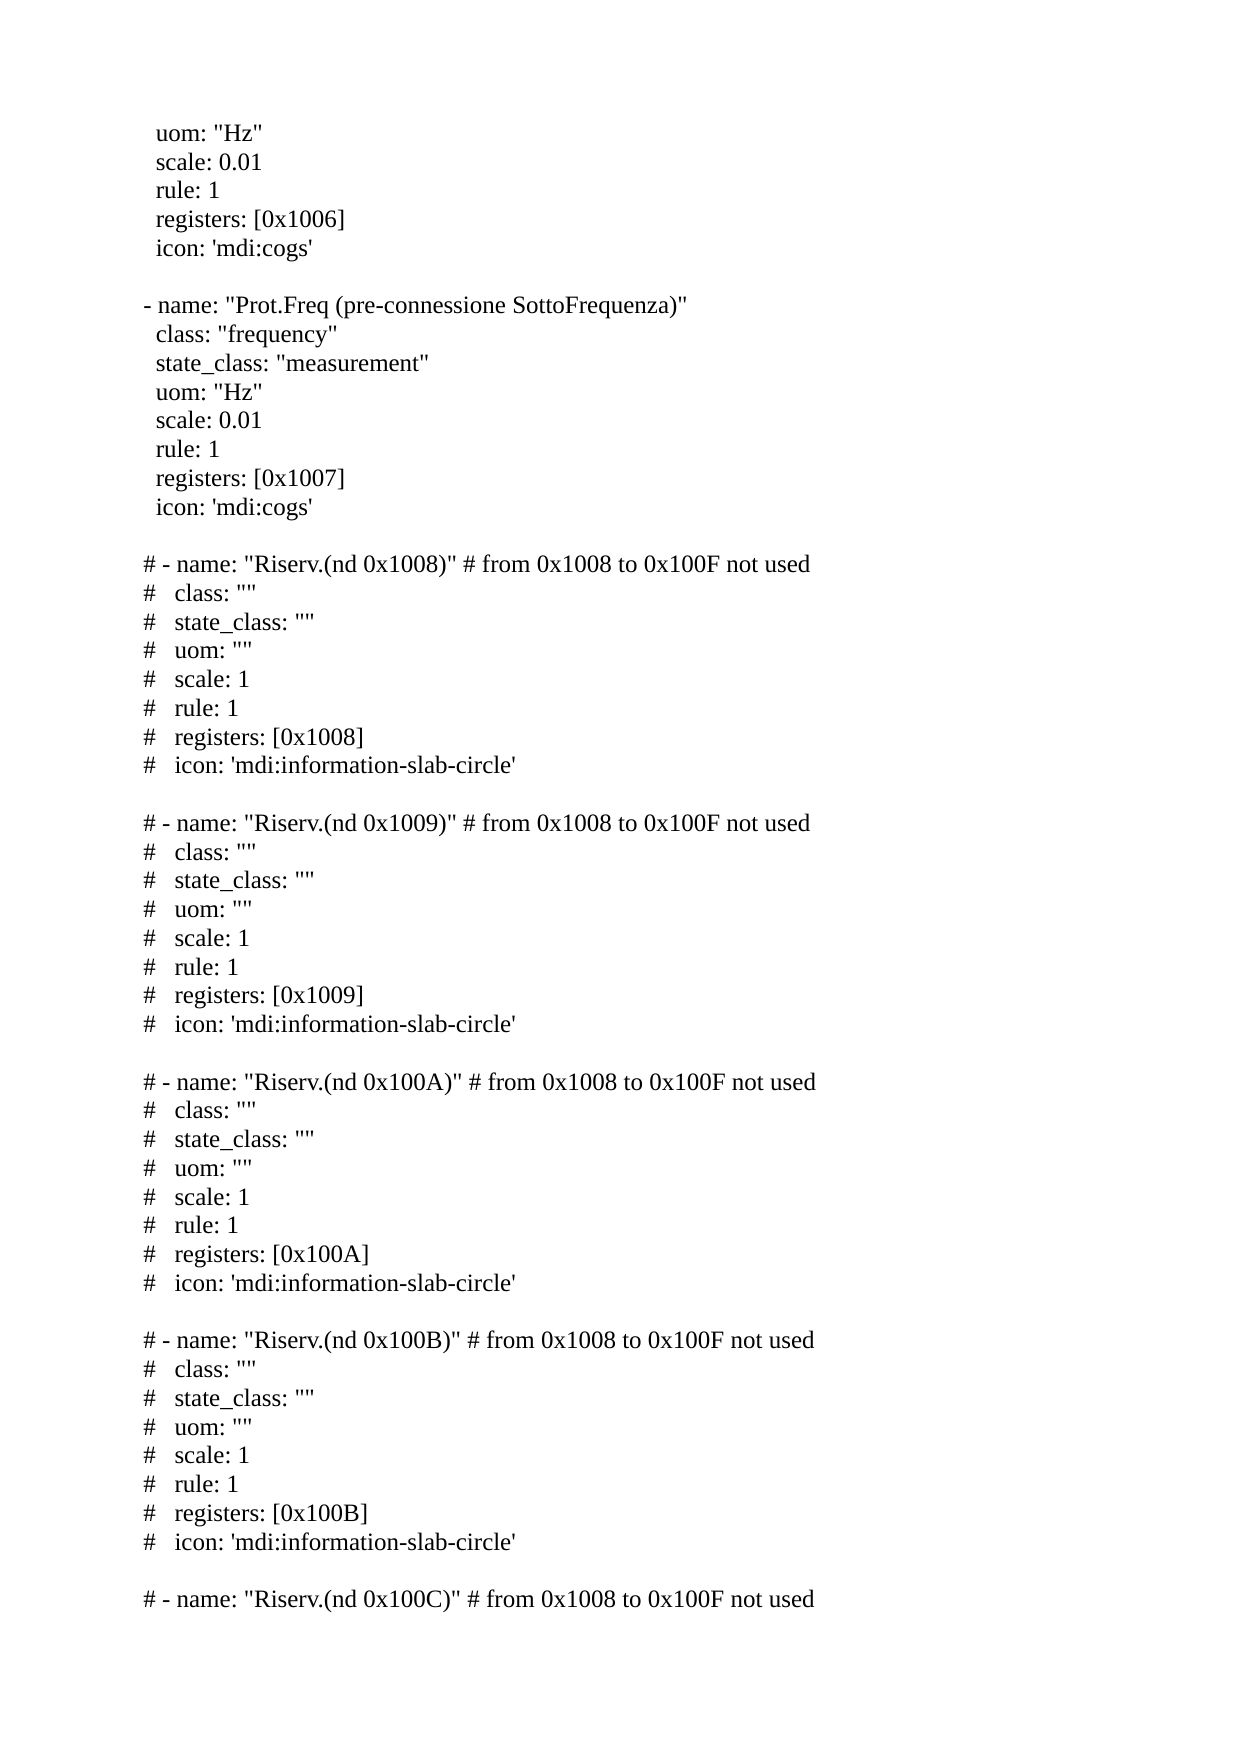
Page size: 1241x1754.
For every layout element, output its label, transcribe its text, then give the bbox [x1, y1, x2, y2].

text icon: 'mdi:cogs' [118, 233, 1122, 262]
text # class: "" [118, 1096, 1122, 1124]
text # rule: 1 [118, 693, 1122, 722]
text # - name: "Riserv.(nd 0x100B)" # from 0x1008 to 0x100F not used [118, 1326, 1122, 1354]
text # - name: "Riserv.(nd 0x1009)" # from 0x1008 to 0x100F not used [118, 808, 1122, 837]
text # class: "" [118, 578, 1122, 607]
text # state_class: "" [118, 1383, 1122, 1412]
text rule: 1 [118, 434, 1122, 463]
text # - name: "Riserv.(nd 0x1008)" # from 0x1008 to 0x100F not used [118, 549, 1122, 578]
text icon: 'mdi:cogs' [118, 492, 1122, 521]
text rule: 1 [118, 176, 1122, 204]
text # scale: 1 [118, 664, 1122, 693]
text # uom: "" [118, 636, 1122, 664]
text # scale: 1 [118, 1441, 1122, 1469]
text # state_class: "" [118, 1124, 1122, 1153]
text # uom: "" [118, 1153, 1122, 1182]
text # rule: 1 [118, 952, 1122, 981]
text # registers: [0x100A] [118, 1239, 1122, 1268]
text # uom: "" [118, 894, 1122, 923]
text # - name: "Riserv.(nd 0x100C)" # from 0x1008 to 0x100F not used [118, 1584, 1122, 1613]
text uom: "Hz" [118, 377, 1122, 406]
text scale: 0.01 [118, 406, 1122, 434]
text uom: "Hz" [118, 118, 1122, 147]
text # registers: [0x1009] [118, 981, 1122, 1009]
text registers: [0x1007] [118, 463, 1122, 492]
text registers: [0x1006] [118, 204, 1122, 233]
text # icon: 'mdi:information-slab-circle' [118, 751, 1122, 779]
text # class: "" [118, 837, 1122, 866]
text # registers: [0x1008] [118, 722, 1122, 751]
text # state_class: "" [118, 607, 1122, 636]
text class: "frequency" [118, 319, 1122, 348]
text # registers: [0x100B] [118, 1498, 1122, 1527]
text # icon: 'mdi:information-slab-circle' [118, 1268, 1122, 1297]
text - name: "Prot.Freq (pre-connessione SottoFrequenza)" [118, 291, 1122, 319]
text # scale: 1 [118, 1182, 1122, 1211]
text # uom: "" [118, 1412, 1122, 1441]
text # state_class: "" [118, 866, 1122, 894]
text # scale: 1 [118, 923, 1122, 952]
text # rule: 1 [118, 1211, 1122, 1239]
text # - name: "Riserv.(nd 0x100A)" # from 0x1008 to 0x100F not used [118, 1067, 1122, 1096]
text # icon: 'mdi:information-slab-circle' [118, 1527, 1122, 1556]
text # icon: 'mdi:information-slab-circle' [118, 1009, 1122, 1038]
text state_class: "measurement" [118, 348, 1122, 377]
text # rule: 1 [118, 1469, 1122, 1498]
text # class: "" [118, 1354, 1122, 1383]
text scale: 0.01 [118, 147, 1122, 176]
